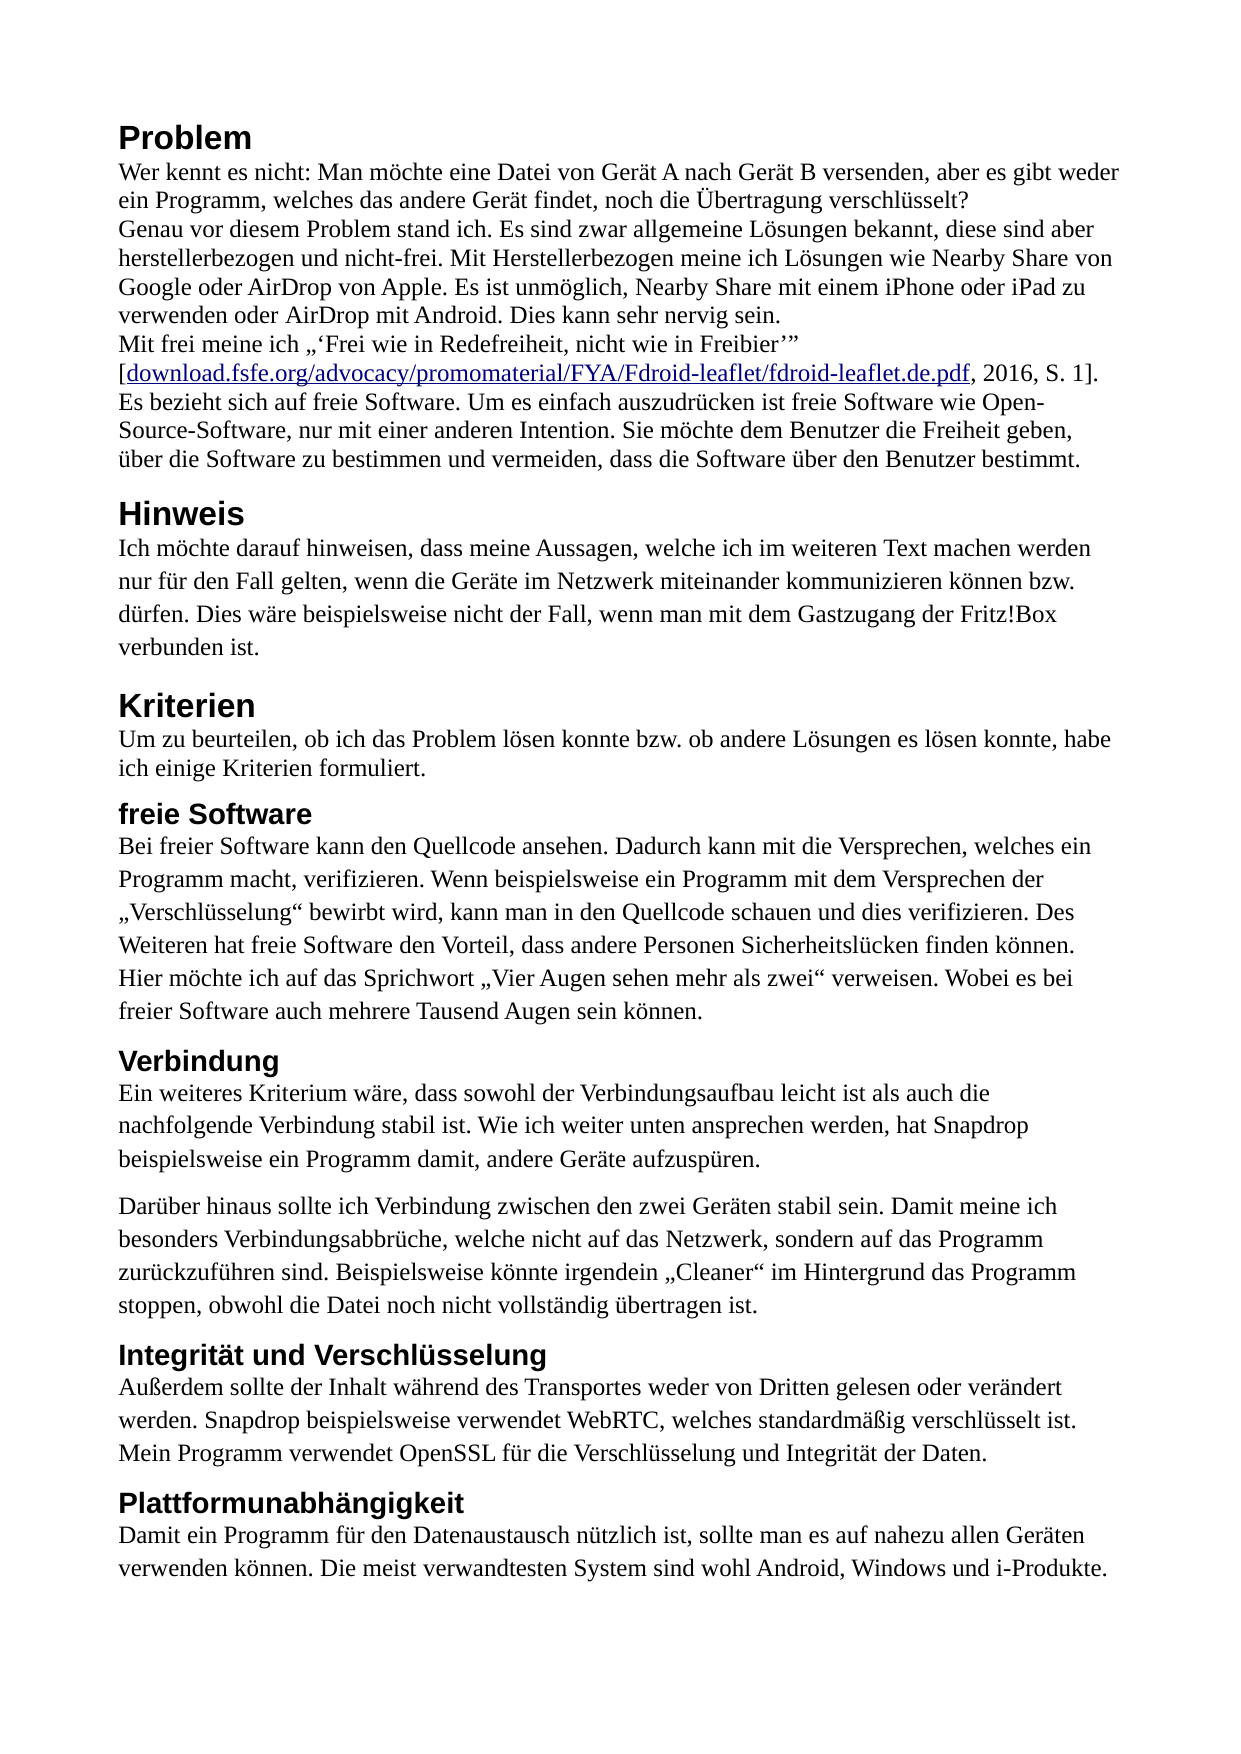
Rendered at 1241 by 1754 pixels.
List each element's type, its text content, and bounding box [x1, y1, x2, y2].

subtitle freie Software [118, 797, 1122, 831]
text Bei freier Software kann den Quellcode ansehen. Dadurch kann mit die Versprechen, welches ein Programm macht, verifizieren. Wenn beispielsweise ein Programm mit dem Versprechen der „Verschlüsselung“ bewirbt wird, kann man in den Quellcode schauen und dies verifizieren. Des Weiteren hat freie Software den Vorteil, dass andere Personen Sicherheitslücken finden können. Hier möchte ich auf das Sprichwort „Vier Augen sehen mehr als zwei“ verweisen. Wobei es bei freier Software auch mehrere Tausend Augen sein können. [118, 831, 1122, 1024]
subtitle Kriterien [118, 686, 1122, 724]
text Ich möchte darauf hinweisen, dass meine Aussagen, welche ich im weiteren Text machen werden nur für den Fall gelten, wenn die Geräte im Netzwerk miteinander kommunizieren können bzw. dürfen. Dies wäre beispielsweise nicht der Fall, wenn man mit dem Gastzugang der Fritz!Box verbunden ist. [118, 533, 1122, 661]
text Damit ein Programm für den Datenaustausch nützlich ist, sollte man es auf nahezu allen Geräten verwenden können. Die meist verwandtesten System sind wohl Android, Windows und i-Produkte. [118, 1520, 1122, 1582]
subtitle Hinweis [118, 494, 1122, 533]
subtitle Integrität und Verschlüsselung [118, 1338, 1122, 1372]
subtitle Plattformunabhängigkeit [118, 1486, 1122, 1520]
text Außerdem sollte der Inhalt während des Transportes weder von Dritten gelesen oder verändert werden. Snapdrop beispielsweise verwendet WebRTC, welches standardmäßig verschlüsselt ist. Mein Programm verwendet OpenSSL für die Verschlüsselung und Integrität der Daten. [118, 1372, 1122, 1467]
subtitle Problem [118, 118, 1122, 157]
text Mit frei meine ich „‘Frei wie in Redefreiheit, nicht wie in Freibier’” [download.fsfe.org/advocacy/promomaterial/FYA/Fdroid-leaflet/fdroid-leaflet.de.pdf, 2016, S. 1]. Es bezieht sich auf freie Software. Um es einfach auszudrücken ist freie Software wie Open-Source-Software, nur mit einer anderen Intention. Sie möchte dem Benutzer die Freiheit geben, über die Software zu bestimmen und vermeiden, dass die Software über den Benutzer bestimmt. [118, 329, 1122, 473]
text Um zu beurteilen, ob ich das Problem lösen konnte bzw. ob andere Lösungen es lösen konnte, habe ich einige Kriterien formuliert. [118, 724, 1122, 782]
text Wer kennt es nicht: Man möchte eine Datei von Gerät A nach Gerät B versenden, aber es gibt weder ein Programm, welches das andere Gerät findet, noch die Übertragung verschlüsselt? [118, 157, 1122, 214]
text Darüber hinaus sollte ich Verbindung zwischen den zwei Geräten stabil sein. Damit meine ich besonders Verbindungsabbrüche, welche nicht auf das Netzwerk, sondern auf das Programm zurückzuführen sind. Beispielsweise könnte irgendein „Cleaner“ im Hintergrund das Programm stoppen, obwohl die Datei noch nicht vollständig übertragen ist. [118, 1191, 1122, 1319]
text Ein weiteres Kriterium wäre, dass sowohl der Verbindungsaufbau leicht ist als auch die nachfolgende Verbindung stabil ist. Wie ich weiter unten ansprechen werden, hat Snapdrop beispielsweise ein Programm damit, andere Geräte aufzuspüren. [118, 1078, 1122, 1172]
text Genau vor diesem Problem stand ich. Es sind zwar allgemeine Lösungen bekannt, diese sind aber herstellerbezogen und nicht-frei. Mit Herstellerbezogen meine ich Lösungen wie Nearby Share von Google oder AirDrop von Apple. Es ist unmöglich, Nearby Share mit einem iPhone oder iPad zu verwenden oder AirDrop mit Android. Dies kann sehr nervig sein. [118, 214, 1122, 329]
subtitle Verbindung [118, 1044, 1122, 1078]
